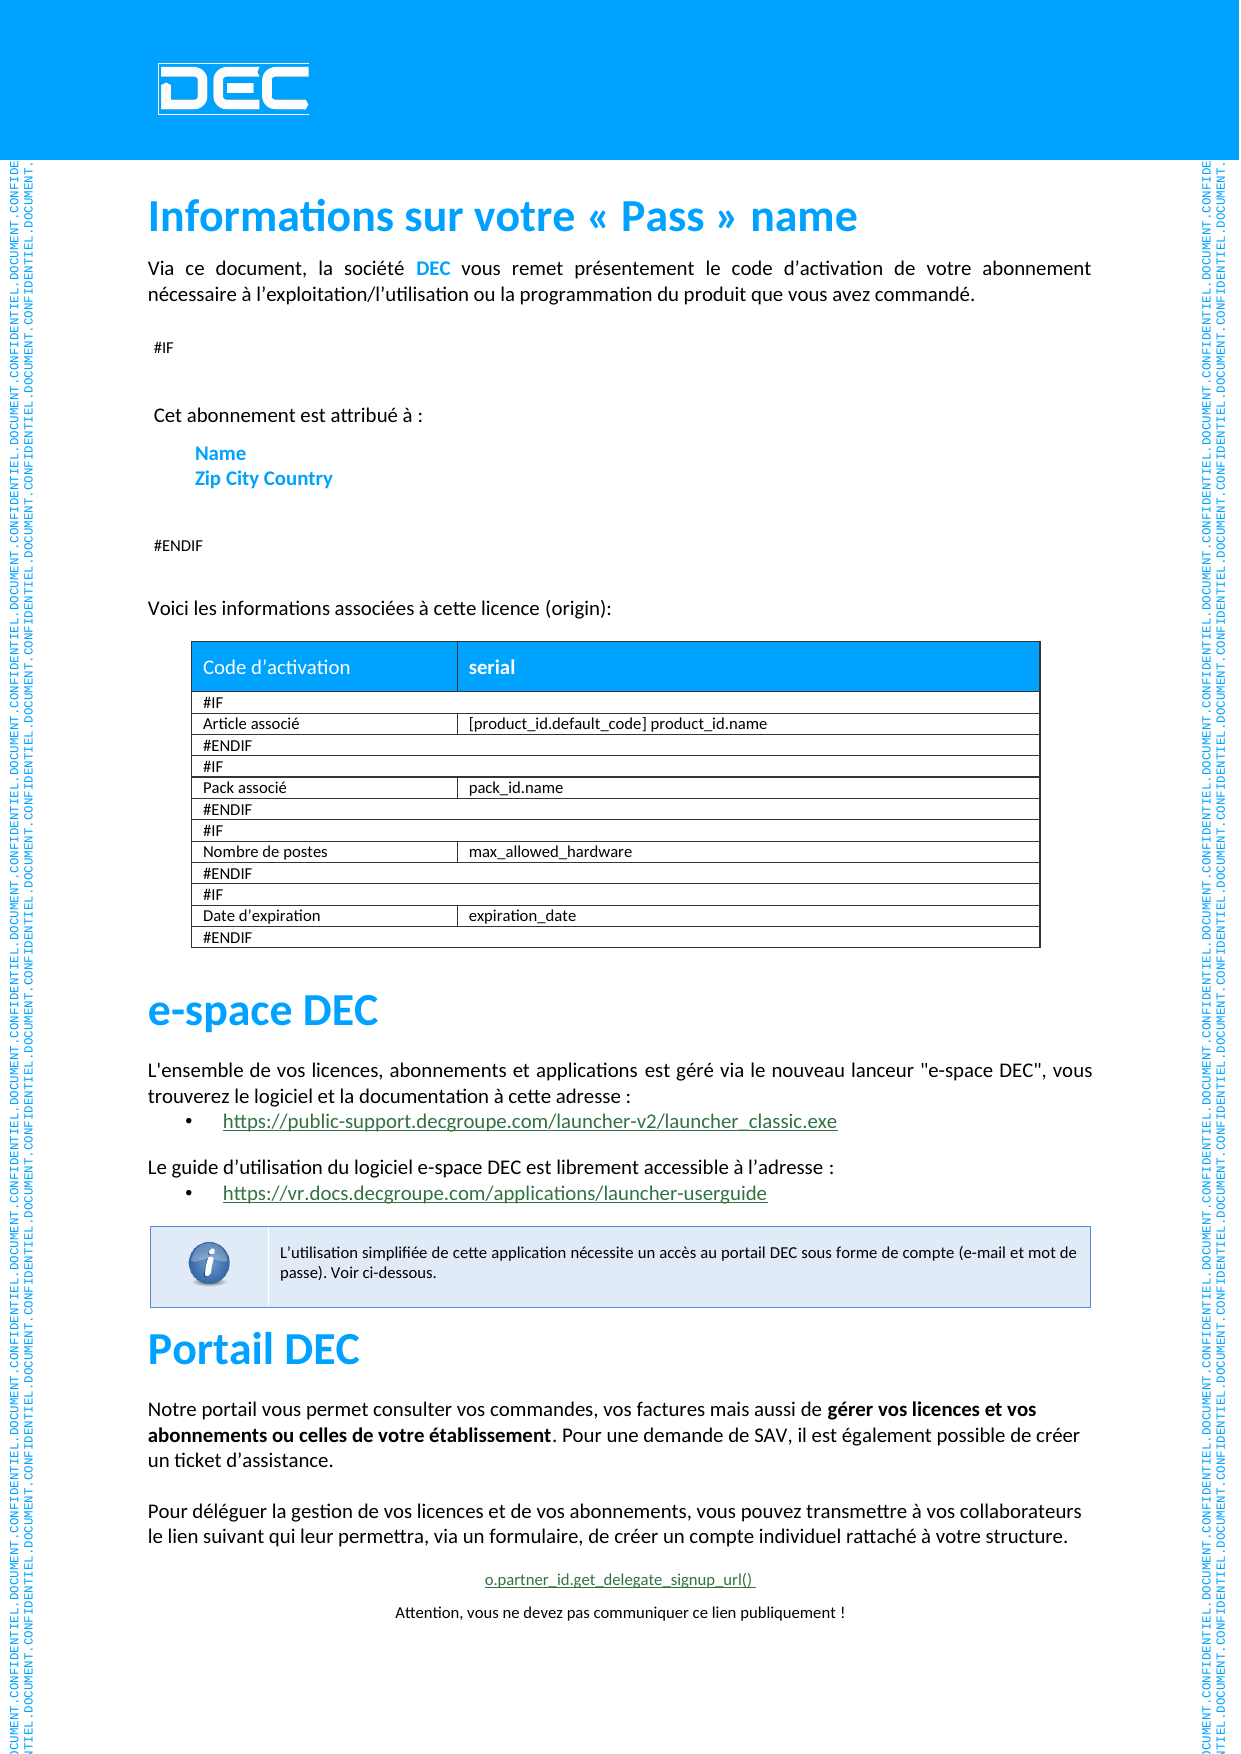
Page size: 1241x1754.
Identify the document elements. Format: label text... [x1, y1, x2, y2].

table_cell #ENDIF [192, 735, 1039, 755]
table_cell expiration_date [458, 906, 1039, 926]
text Notre portail vous permet consulter vos commandes, vos factures mais aussi de gérer vos licences et vos abonnements ou celles de votre établissement. Pour une demande de SAV, il est également possible de créer un ticket d’assistance. [148, 1397, 1092, 1473]
table_cell [product_id.default_code] product_id.name [458, 714, 1039, 734]
text e-space DEC [148, 981, 1092, 1037]
table_cell Date d’expiration [192, 906, 457, 926]
table_header Code d’activation [192, 642, 457, 691]
table_cell #IF [192, 692, 1039, 712]
text Via ce document, la société DEC vous remet présentement le code d’activation de votre abonnement nécessaire à l’exploitation/l’utilisation ou la programmation du produit que vous avez commandé. [148, 255, 1092, 306]
text Le guide d’utilisation du logiciel e-space DEC est librement accessible à l’adresse : [148, 1154, 1092, 1180]
text L'ensemble de vos licences, abonnements et applications est géré via le nouveau lanceur "e-space DEC", vous trouverez le logiciel et la documentation à cette adresse : [148, 1058, 1092, 1108]
table_header L’utilisation simplifiée de cette application nécessite un accès au portail DEC sous forme de compte (e-mail et mot de passe). Voir ci-dessous. [269, 1227, 1090, 1307]
picture [158, 63, 309, 114]
table_cell #ENDIF [148, 517, 1092, 582]
table_cell #ENDIF [192, 863, 1039, 883]
table_cell Pack associé [192, 778, 457, 798]
text Voici les informations associées à cette licence (origin): [148, 595, 1092, 620]
table_cell max_allowed_hardware [458, 842, 1039, 862]
table_cell Nombre de postes [192, 842, 457, 862]
list https://public-support.decgroupe.com/launcher-v2/launcher_classic.exe [185, 1108, 1092, 1134]
table_cell Article associé [192, 714, 457, 734]
text Attention, vous ne devez pas communiquer ce lien publiquement ! [148, 1602, 1092, 1623]
table_cell #IF [192, 820, 1039, 841]
table_header [151, 1227, 268, 1307]
table_cell #ENDIF [192, 927, 1039, 947]
table_cell #ENDIF [192, 799, 1039, 819]
table_cell #IF [192, 756, 1039, 776]
list https://vr.docs.decgroupe.com/applications/launcher-userguide [185, 1180, 1092, 1205]
table_header #IF [148, 319, 1092, 384]
picture [185, 1239, 233, 1287]
table_cell Cet abonnement est attribué à : Name Zip City Country [148, 384, 1092, 517]
text Informations sur votre « Pass » name [148, 187, 1092, 243]
text Pour déléguer la gestion de vos licences et de vos abonnements, vous pouvez transmettre à vos collaborateurs le lien suivant qui leur permettra, via un formulaire, de créer un compte individuel rattaché à votre structure. [148, 1498, 1092, 1549]
table_header serial [458, 642, 1039, 691]
table_cell pack_id.name [458, 778, 1039, 798]
text o.partner_id.get_delegate_signup_url() [148, 1570, 1092, 1590]
table_cell #IF [192, 884, 1039, 904]
text Portail DEC [148, 1320, 1092, 1376]
